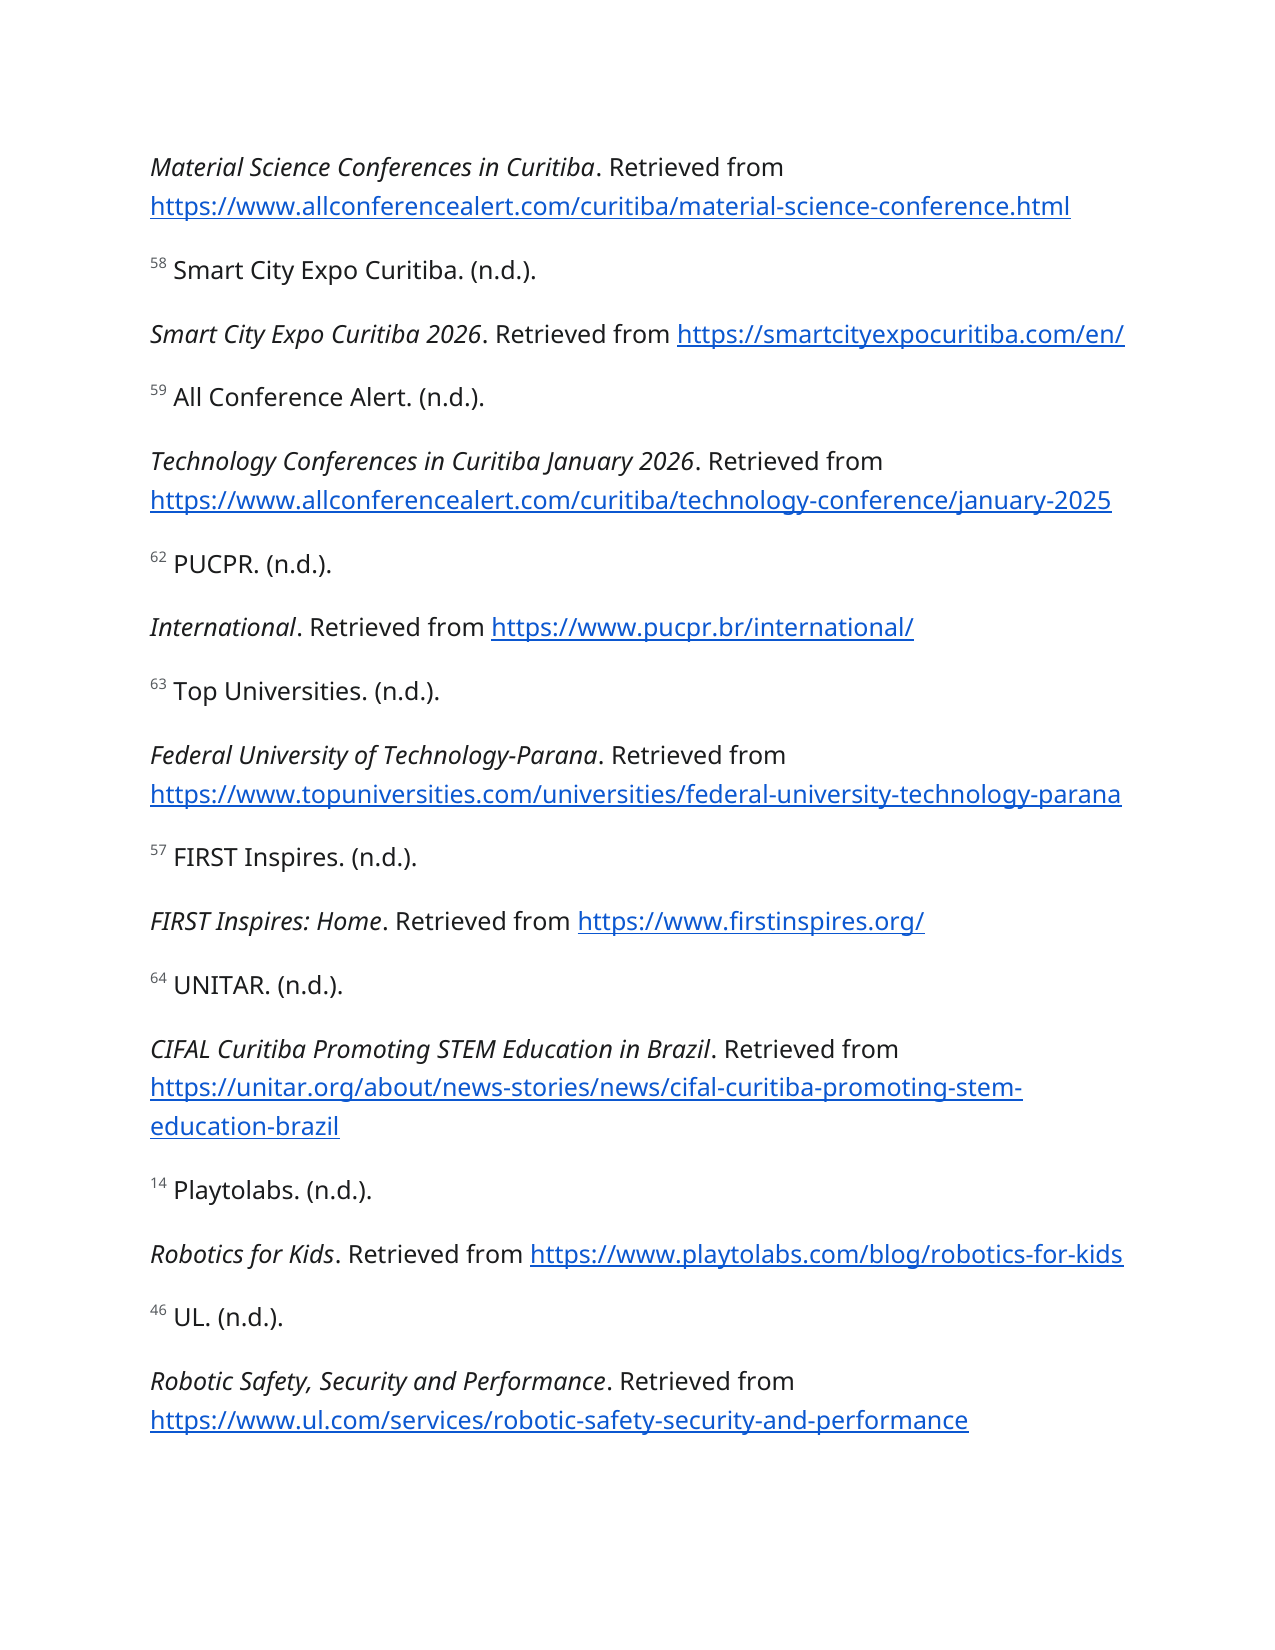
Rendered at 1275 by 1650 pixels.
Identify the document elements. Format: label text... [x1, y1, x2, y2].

text Smart City Expo Curitiba 2026. Retrieved from https://smartcityexpocuritiba.com/en/ [150, 316, 1125, 350]
text 58 Smart City Expo Curitiba. (n.d.). [150, 252, 1125, 287]
text 14 Playtolabs. (n.d.). [150, 1172, 1125, 1207]
text Robotics for Kids. Retrieved from https://www.playtolabs.com/blog/robotics-for-kids [150, 1236, 1125, 1270]
text 59 All Conference Alert. (n.d.). [150, 380, 1125, 414]
text Material Science Conferences in Curitiba. Retrieved from https://www.allconferencealert.com/curitiba/material-science-conference.html [150, 150, 1125, 223]
text International. Retrieved from https://www.pucpr.br/international/ [150, 610, 1125, 644]
text Federal University of Technology-Parana. Retrieved from https://www.topuniversities.com/universities/federal-university-technology-parana [150, 737, 1125, 810]
text 46 UL. (n.d.). [150, 1300, 1125, 1334]
text FIRST Inspires: Home. Retrieved from https://www.firstinspires.org/ [150, 904, 1125, 938]
text Robotic Safety, Security and Performance. Retrieved from https://www.ul.com/services/robotic-safety-security-and-performance [150, 1364, 1125, 1437]
text 62 PUCPR. (n.d.). [150, 546, 1125, 580]
text 57 FIRST Inspires. (n.d.). [150, 840, 1125, 874]
text 63 Top Universities. (n.d.). [150, 674, 1125, 708]
text 64 UNITAR. (n.d.). [150, 967, 1125, 1002]
text Technology Conferences in Curitiba January 2026. Retrieved from https://www.allconferencealert.com/curitiba/technology-conference/january-2025 [150, 444, 1125, 517]
text CIFAL Curitiba Promoting STEM Education in Brazil. Retrieved from https://unitar.org/about/news-stories/news/cifal-curitiba-promoting-stem-education-brazil [150, 1031, 1125, 1143]
